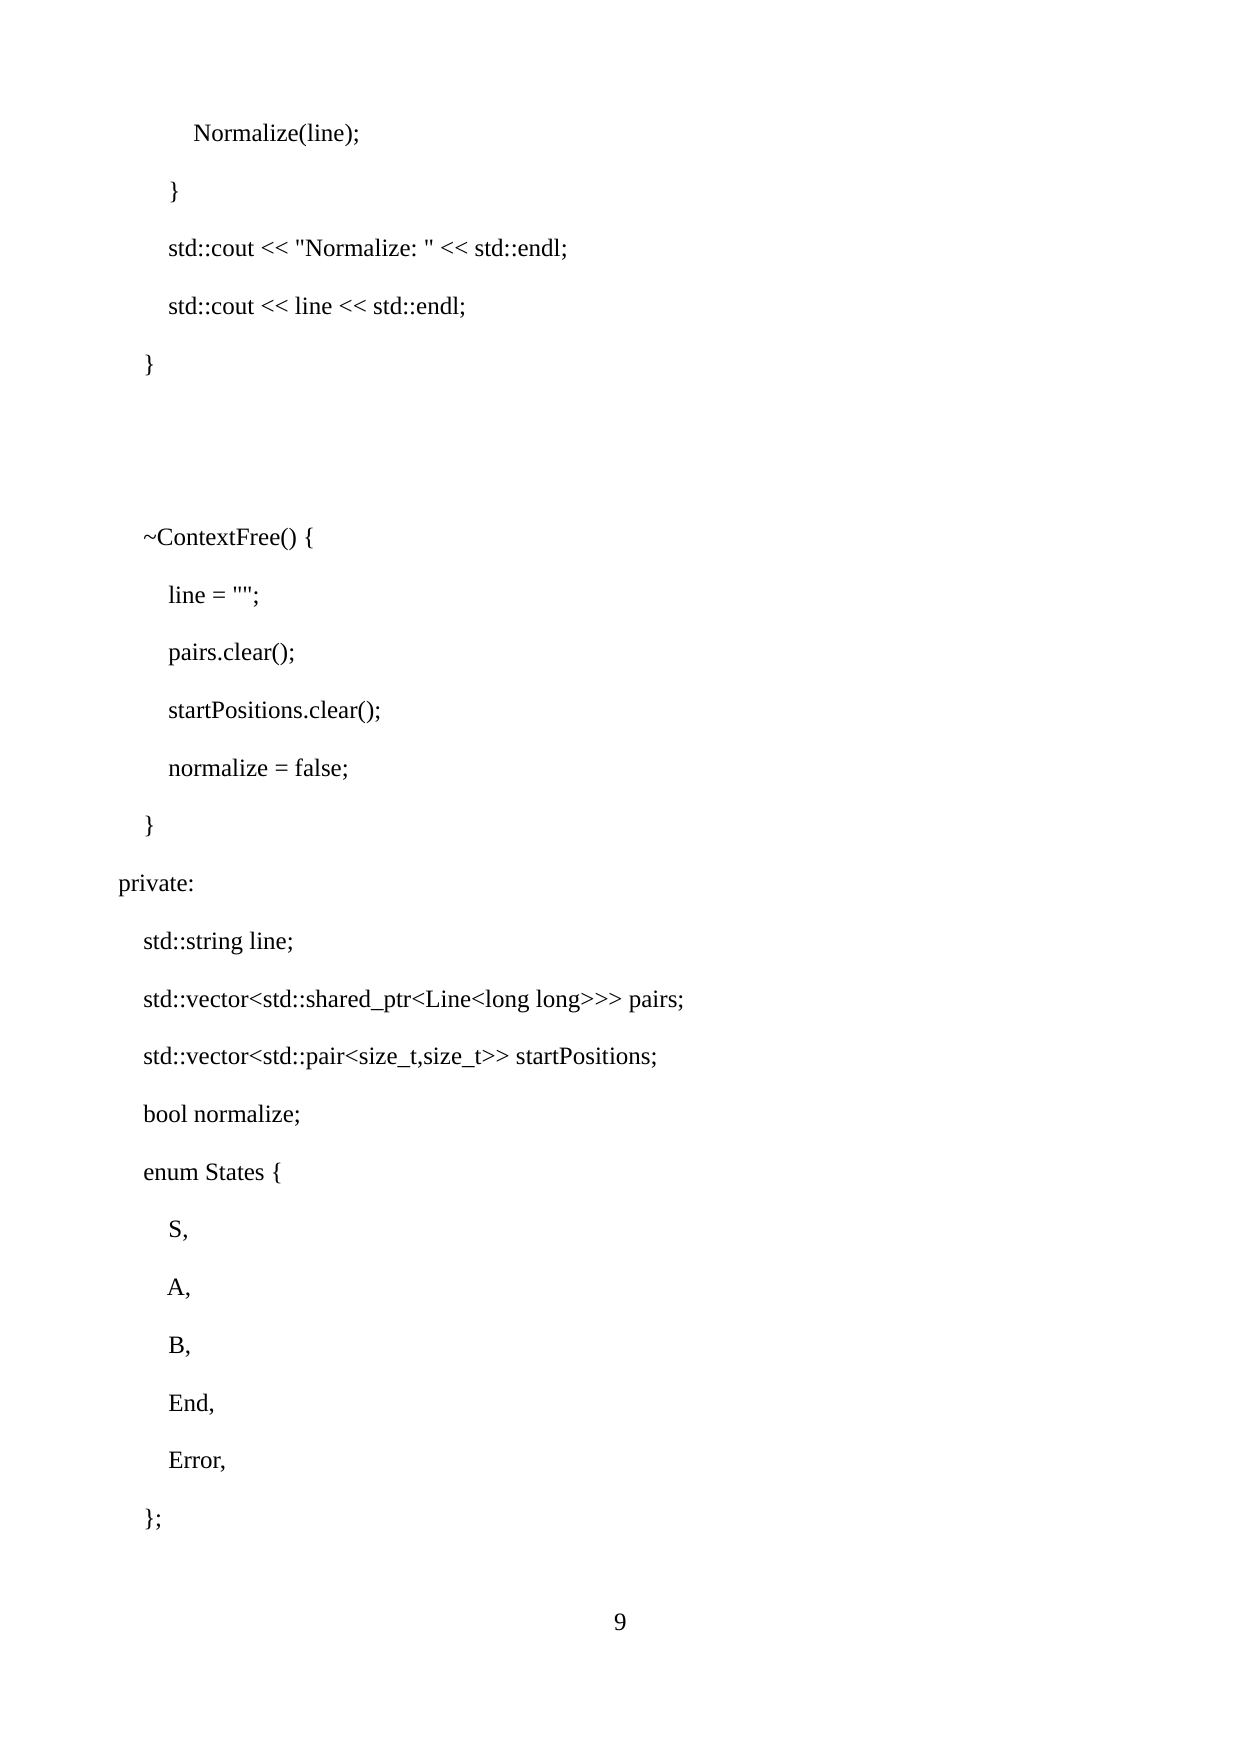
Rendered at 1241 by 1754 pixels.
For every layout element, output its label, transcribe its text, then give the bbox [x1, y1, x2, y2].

text line = ""; [118, 580, 1122, 608]
text std::vector<std::shared_ptr<Line<long long>>> pairs; [118, 984, 1122, 1012]
text enum States { [118, 1157, 1122, 1186]
text std::cout << "Normalize: " << std::endl; [118, 233, 1122, 262]
text End, [118, 1388, 1122, 1416]
text B, [118, 1330, 1122, 1359]
text } [118, 176, 1122, 204]
text std::string line; [118, 926, 1122, 955]
text }; [118, 1503, 1122, 1532]
text pairs.clear(); [118, 637, 1122, 666]
text std::cout << line << std::endl; [118, 291, 1122, 320]
text S, [118, 1214, 1122, 1243]
text A, [118, 1272, 1122, 1301]
text } [118, 349, 1122, 378]
text Normalize(line); [118, 118, 1122, 147]
text bool normalize; [118, 1099, 1122, 1128]
text std::vector<std::pair<size_t,size_t>> startPositions; [118, 1041, 1122, 1070]
text normalize = false; [118, 753, 1122, 782]
text startPositions.clear(); [118, 695, 1122, 724]
text ~ContextFree() { [118, 522, 1122, 551]
text private: [118, 868, 1122, 897]
text Error, [118, 1445, 1122, 1474]
text } [118, 811, 1122, 839]
